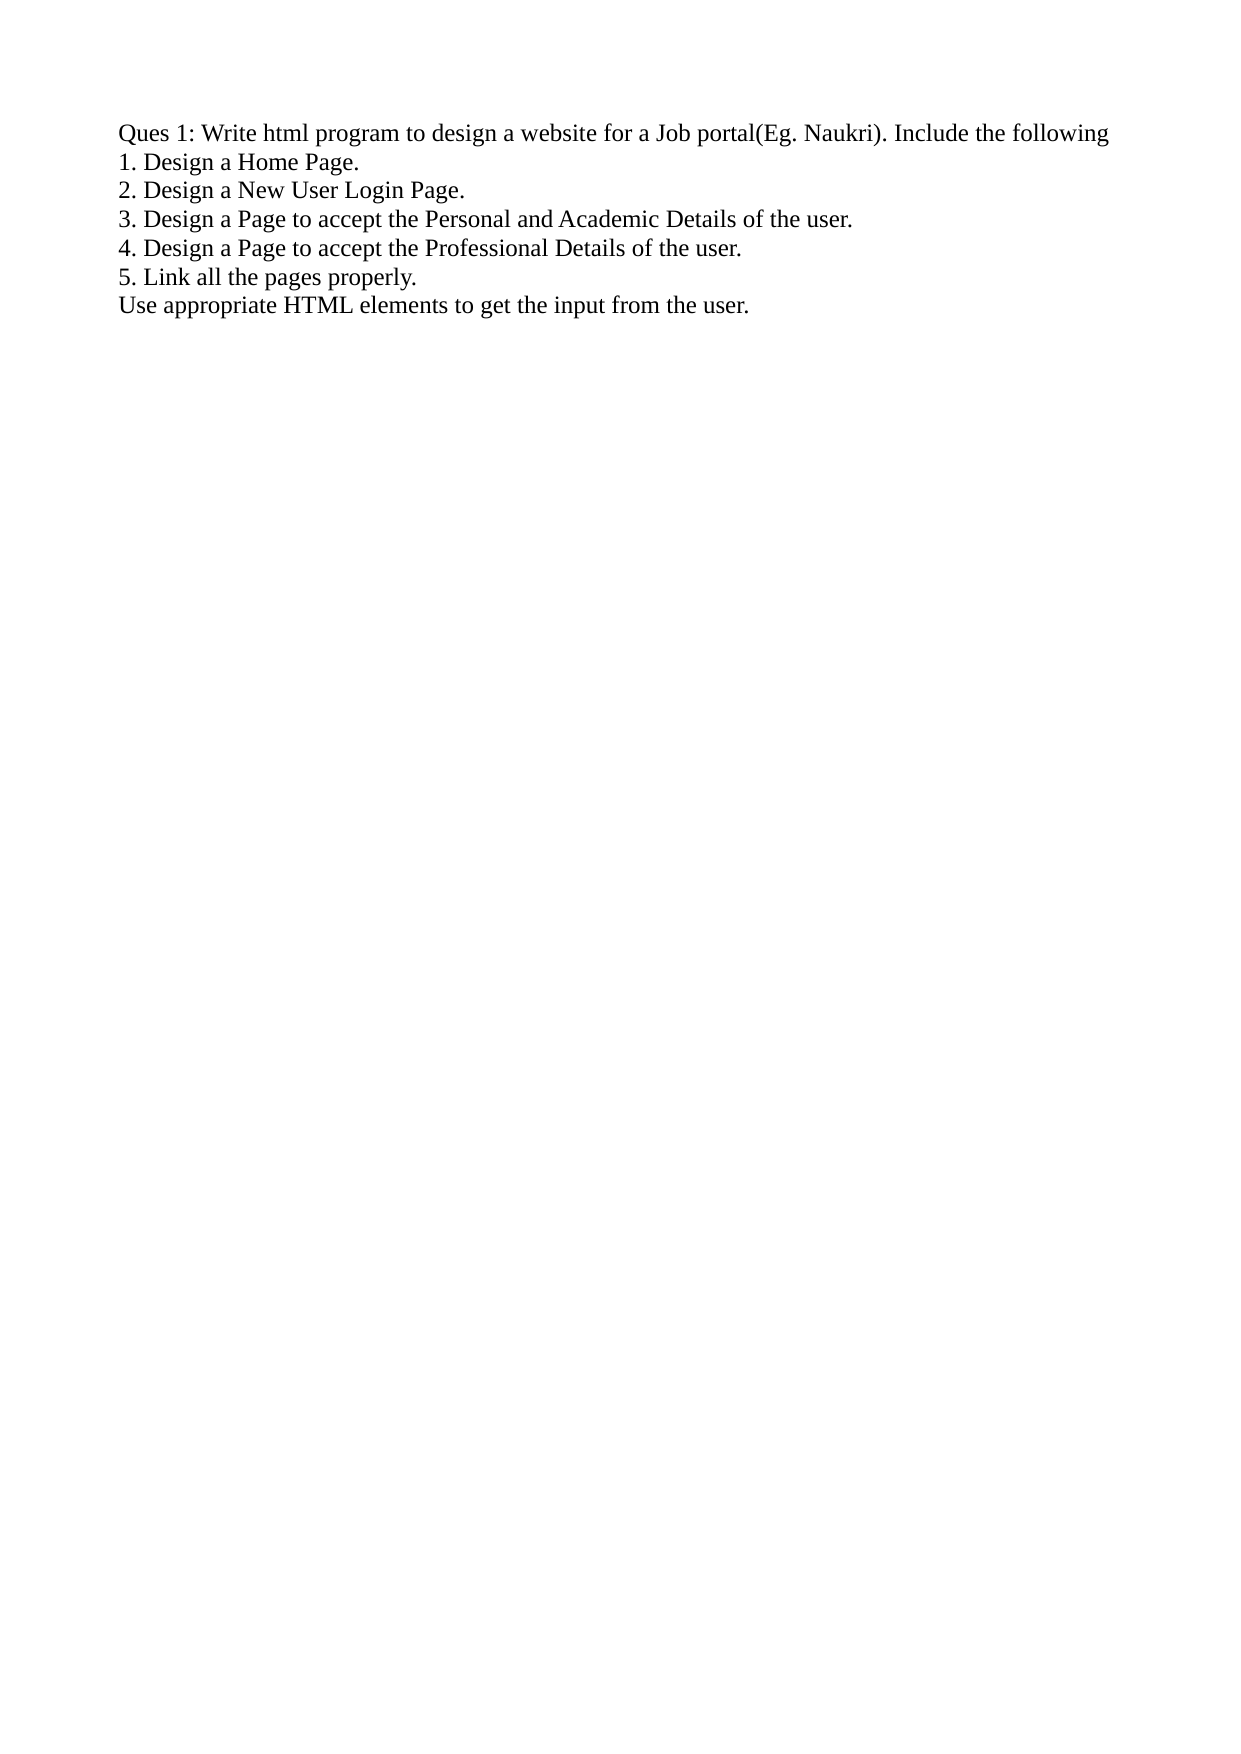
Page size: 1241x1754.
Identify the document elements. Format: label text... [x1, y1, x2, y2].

text Use appropriate HTML elements to get the input from the user. [118, 291, 1122, 319]
text Ques 1: Write html program to design a website for a Job portal(Eg. Naukri). Include the following [118, 118, 1122, 147]
text 5. Link all the pages properly. [118, 262, 1122, 291]
text 3. Design a Page to accept the Personal and Academic Details of the user. [118, 204, 1122, 233]
text 4. Design a Page to accept the Professional Details of the user. [118, 233, 1122, 262]
text 2. Design a New User Login Page. [118, 176, 1122, 204]
text 1. Design a Home Page. [118, 147, 1122, 176]
